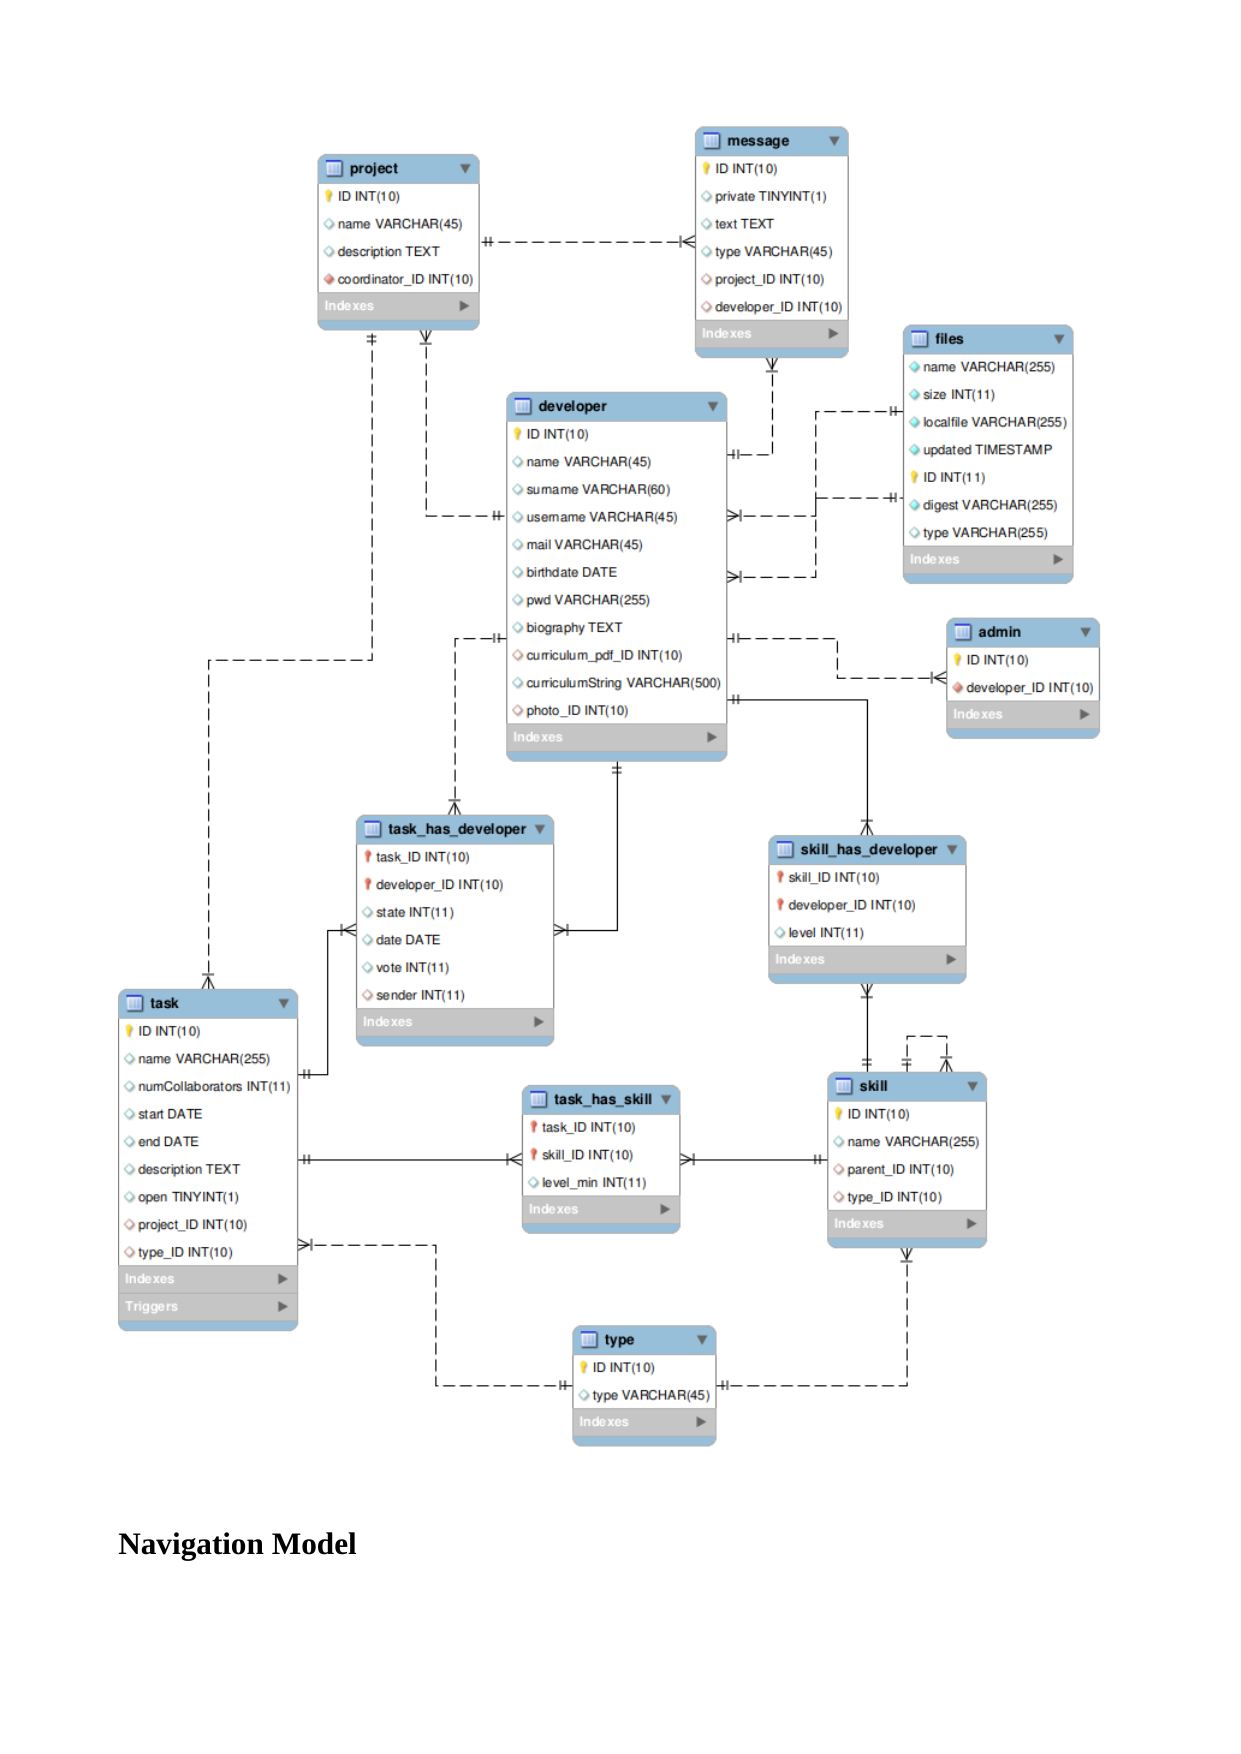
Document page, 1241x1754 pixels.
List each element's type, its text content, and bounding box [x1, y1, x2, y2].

text Navigation Model [118, 1525, 1122, 1561]
picture [118, 118, 1123, 1461]
